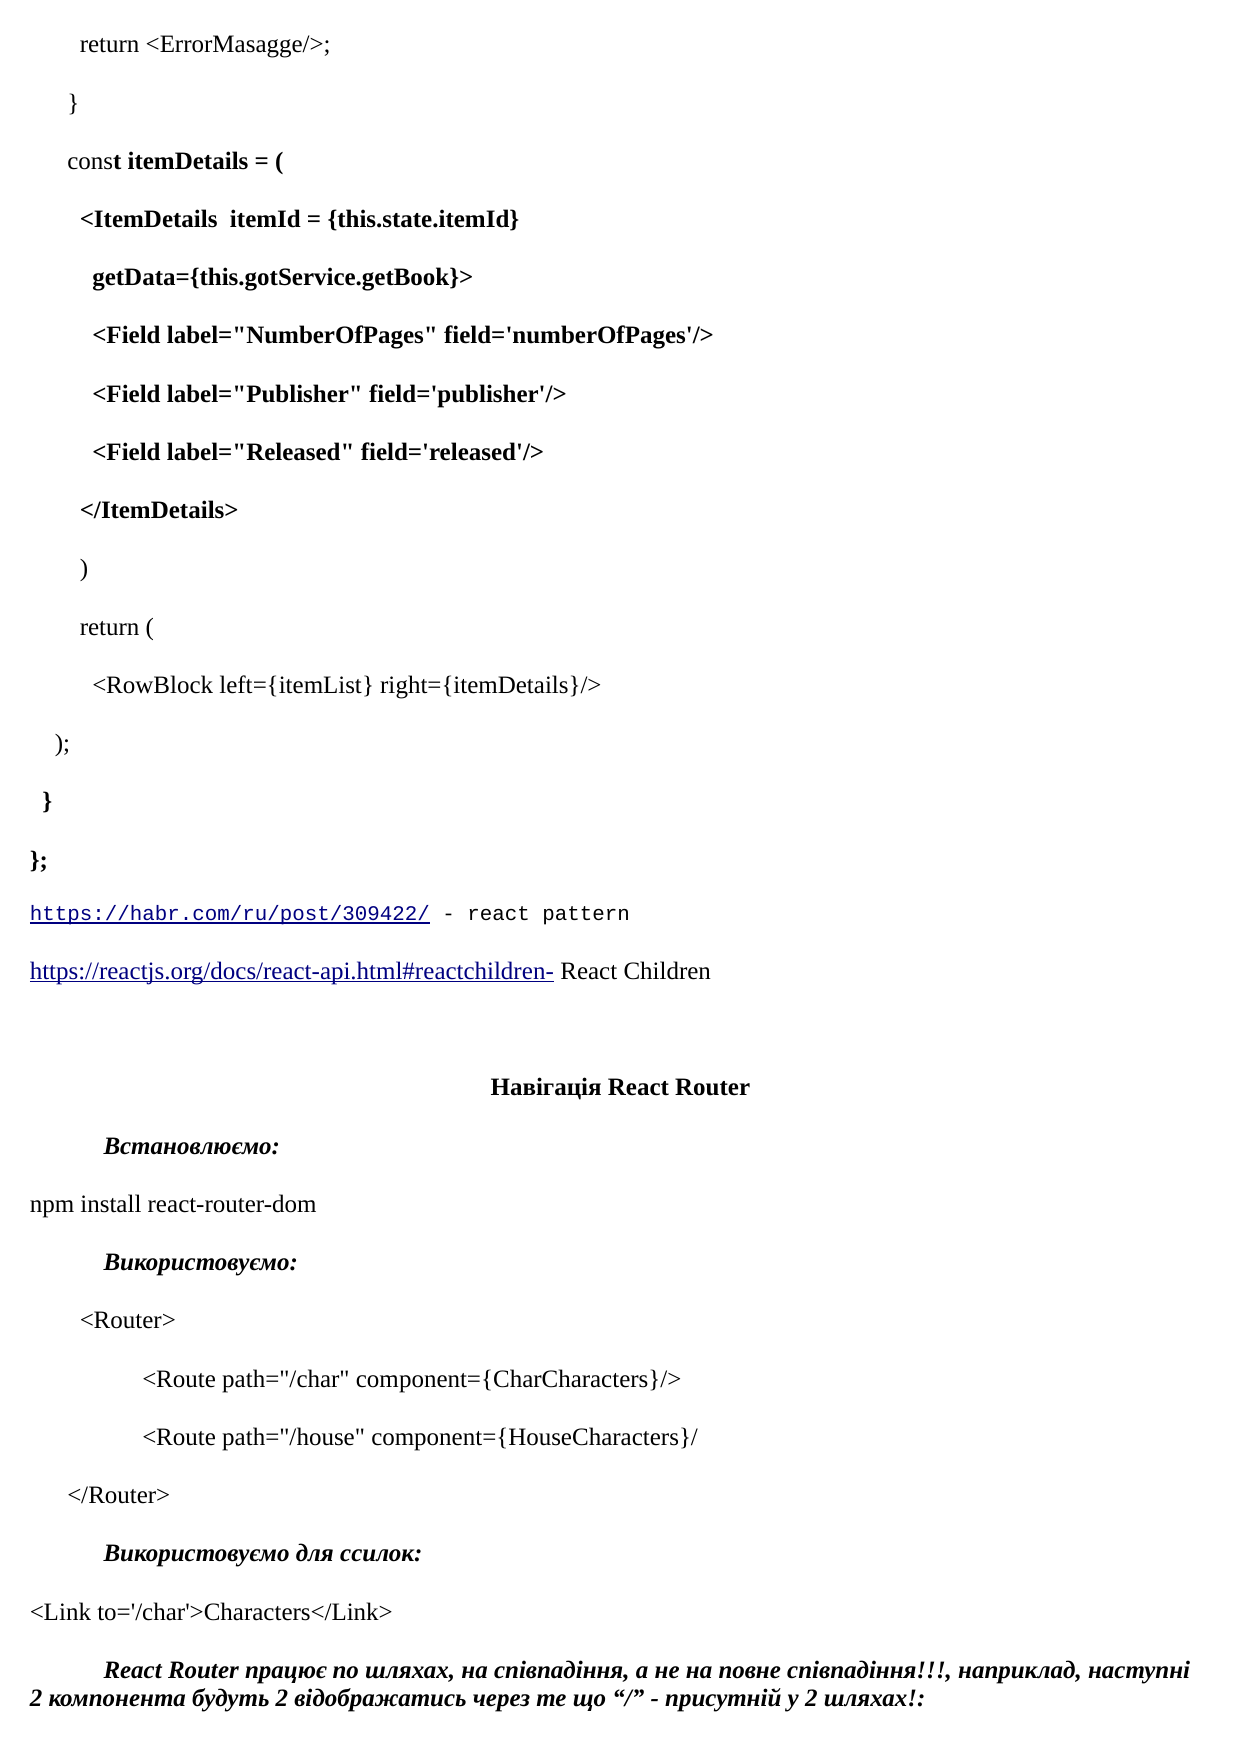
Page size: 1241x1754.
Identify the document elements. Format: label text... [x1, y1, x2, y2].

text } [29, 786, 1211, 815]
text const itemDetails = ( [29, 146, 1211, 175]
text Навігація React Router [29, 1072, 1211, 1101]
text <Field label="Publisher" field='publisher'/> [29, 379, 1211, 408]
text React Router працює по шляхах, на співпадіння, а не на повне співпадіння!!!, наприклад, наступні 2 компонента будуть 2 відображатись через те що “/” - присутній у 2 шляхах!: [29, 1655, 1211, 1712]
text <RowBlock left={itemList} right={itemDetails}/> [29, 670, 1211, 699]
text https://habr.com/ru/post/309422/ - react pattern [29, 903, 1211, 927]
text <Router> [29, 1305, 1211, 1334]
text <Route path="/house" component={HouseCharacters}/ [29, 1422, 1211, 1451]
text <Field label="NumberOfPages" field='numberOfPages'/> [29, 321, 1211, 349]
text ) [29, 553, 1211, 582]
text ); [29, 728, 1211, 757]
text }; [29, 845, 1211, 873]
text </ItemDetails> [29, 495, 1211, 524]
text } [29, 88, 1211, 116]
text Використовуємо: [29, 1247, 1211, 1276]
text <Route path="/char" component={CharCharacters}/> [29, 1364, 1211, 1392]
text </Router> [29, 1480, 1211, 1509]
text <Link to='/char'>Characters</Link> [29, 1597, 1211, 1625]
text npm install react-router-dom [29, 1189, 1211, 1218]
text return ( [29, 612, 1211, 641]
text https://reactjs.org/docs/react-api.html#reactchildren- React Children [29, 956, 1211, 985]
text Встановлюємо: [29, 1131, 1211, 1159]
text return <ErrorMasagge/>; [29, 29, 1211, 58]
text <ItemDetails itemId = {this.state.itemId} [29, 204, 1211, 233]
text getData={this.gotService.getBook}> [29, 262, 1211, 291]
text <Field label="Released" field='released'/> [29, 437, 1211, 466]
text Використовуємо для ссилок: [29, 1538, 1211, 1567]
